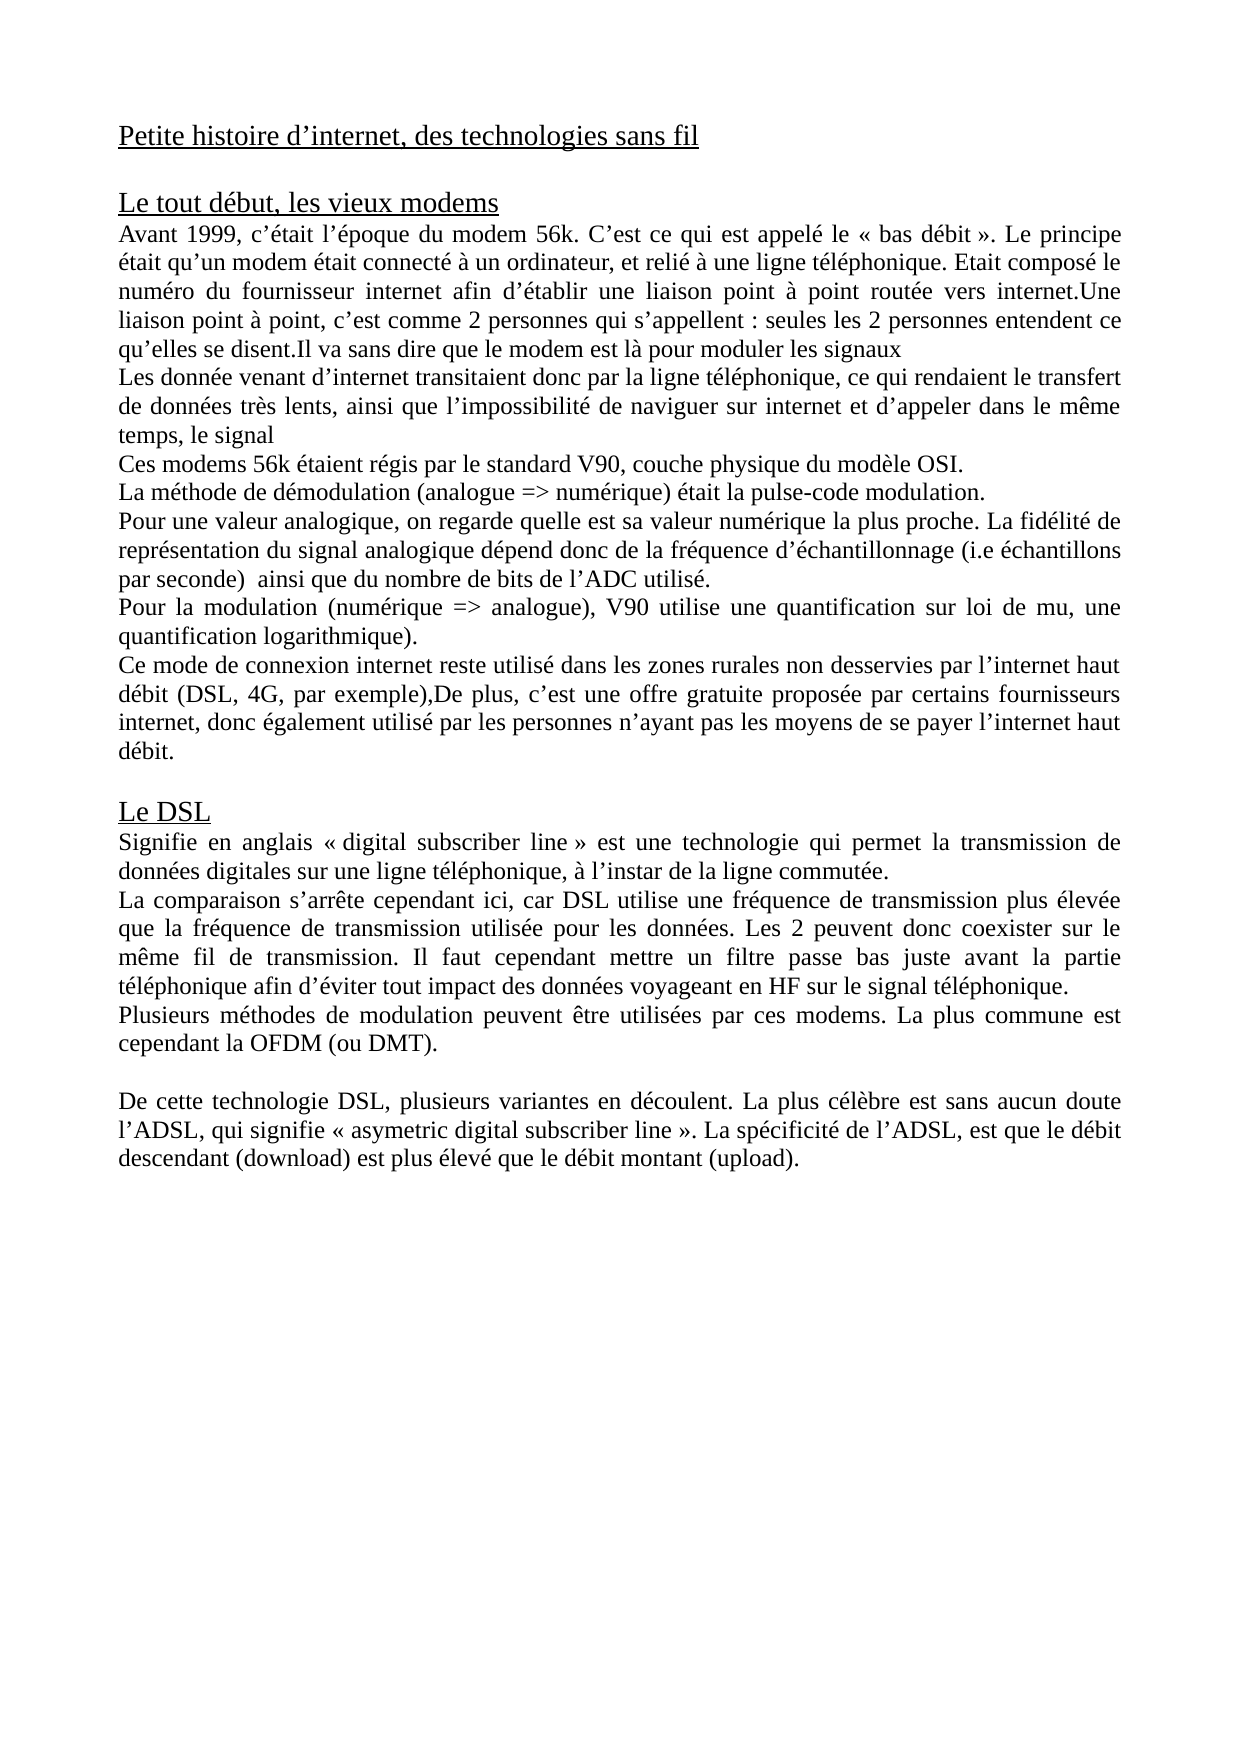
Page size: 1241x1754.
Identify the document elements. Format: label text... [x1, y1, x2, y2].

text Signifie en anglais « digital subscriber line » est une technologie qui permet la transmission de données digitales sur une ligne téléphonique, à l’instar de la ligne commutée. [118, 827, 1122, 885]
text Le DSL [118, 794, 1122, 827]
text Ce mode de connexion internet reste utilisé dans les zones rurales non desservies par l’internet haut débit (DSL, 4G, par exemple),De plus, c’est une offre gratuite proposée par certains fournisseurs internet, donc également utilisé par les personnes n’ayant pas les moyens de se payer l’internet haut débit. [118, 650, 1122, 765]
text Avant 1999, c’était l’époque du modem 56k. C’est ce qui est appelé le « bas débit ». Le principe était qu’un modem était connecté à un ordinateur, et relié à une ligne téléphonique. Etait composé le numéro du fournisseur internet afin d’établir une liaison point à point routée vers internet.Une liaison point à point, c’est comme 2 personnes qui s’appellent : seules les 2 personnes entendent ce qu’elles se disent.Il va sans dire que le modem est là pour moduler les signaux [118, 219, 1122, 362]
text La comparaison s’arrête cependant ici, car DSL utilise une fréquence de transmission plus élevée que la fréquence de transmission utilisée pour les données. Les 2 peuvent donc coexister sur le même fil de transmission. Il faut cependant mettre un filtre passe bas juste avant la partie téléphonique afin d’éviter tout impact des données voyageant en HF sur le signal téléphonique. [118, 885, 1122, 1000]
text Petite histoire d’internet, des technologies sans fil [118, 118, 1122, 152]
text Les donnée venant d’internet transitaient donc par la ligne téléphonique, ce qui rendaient le transfert de données très lents, ainsi que l’impossibilité de naviguer sur internet et d’appeler dans le même temps, le signal [118, 362, 1122, 449]
text Plusieurs méthodes de modulation peuvent être utilisées par ces modems. La plus commune est cependant la OFDM (ou DMT). [118, 1000, 1122, 1057]
text Pour une valeur analogique, on regarde quelle est sa valeur numérique la plus proche. La fidélité de représentation du signal analogique dépend donc de la fréquence d’échantillonnage (i.e échantillons par seconde) ainsi que du nombre de bits de l’ADC utilisé. [118, 506, 1122, 592]
text Le tout début, les vieux modems [118, 185, 1122, 219]
text La méthode de démodulation (analogue => numérique) était la pulse-code modulation. [118, 477, 1122, 506]
text Ces modems 56k étaient régis par le standard V90, couche physique du modèle OSI. [118, 449, 1122, 477]
text De cette technologie DSL, plusieurs variantes en découlent. La plus célèbre est sans aucun doute l’ADSL, qui signifie « asymetric digital subscriber line ». La spécificité de l’ADSL, est que le débit descendant (download) est plus élevé que le débit montant (upload). [118, 1086, 1122, 1172]
text Pour la modulation (numérique => analogue), V90 utilise une quantification sur loi de mu, une quantification logarithmique). [118, 592, 1122, 650]
